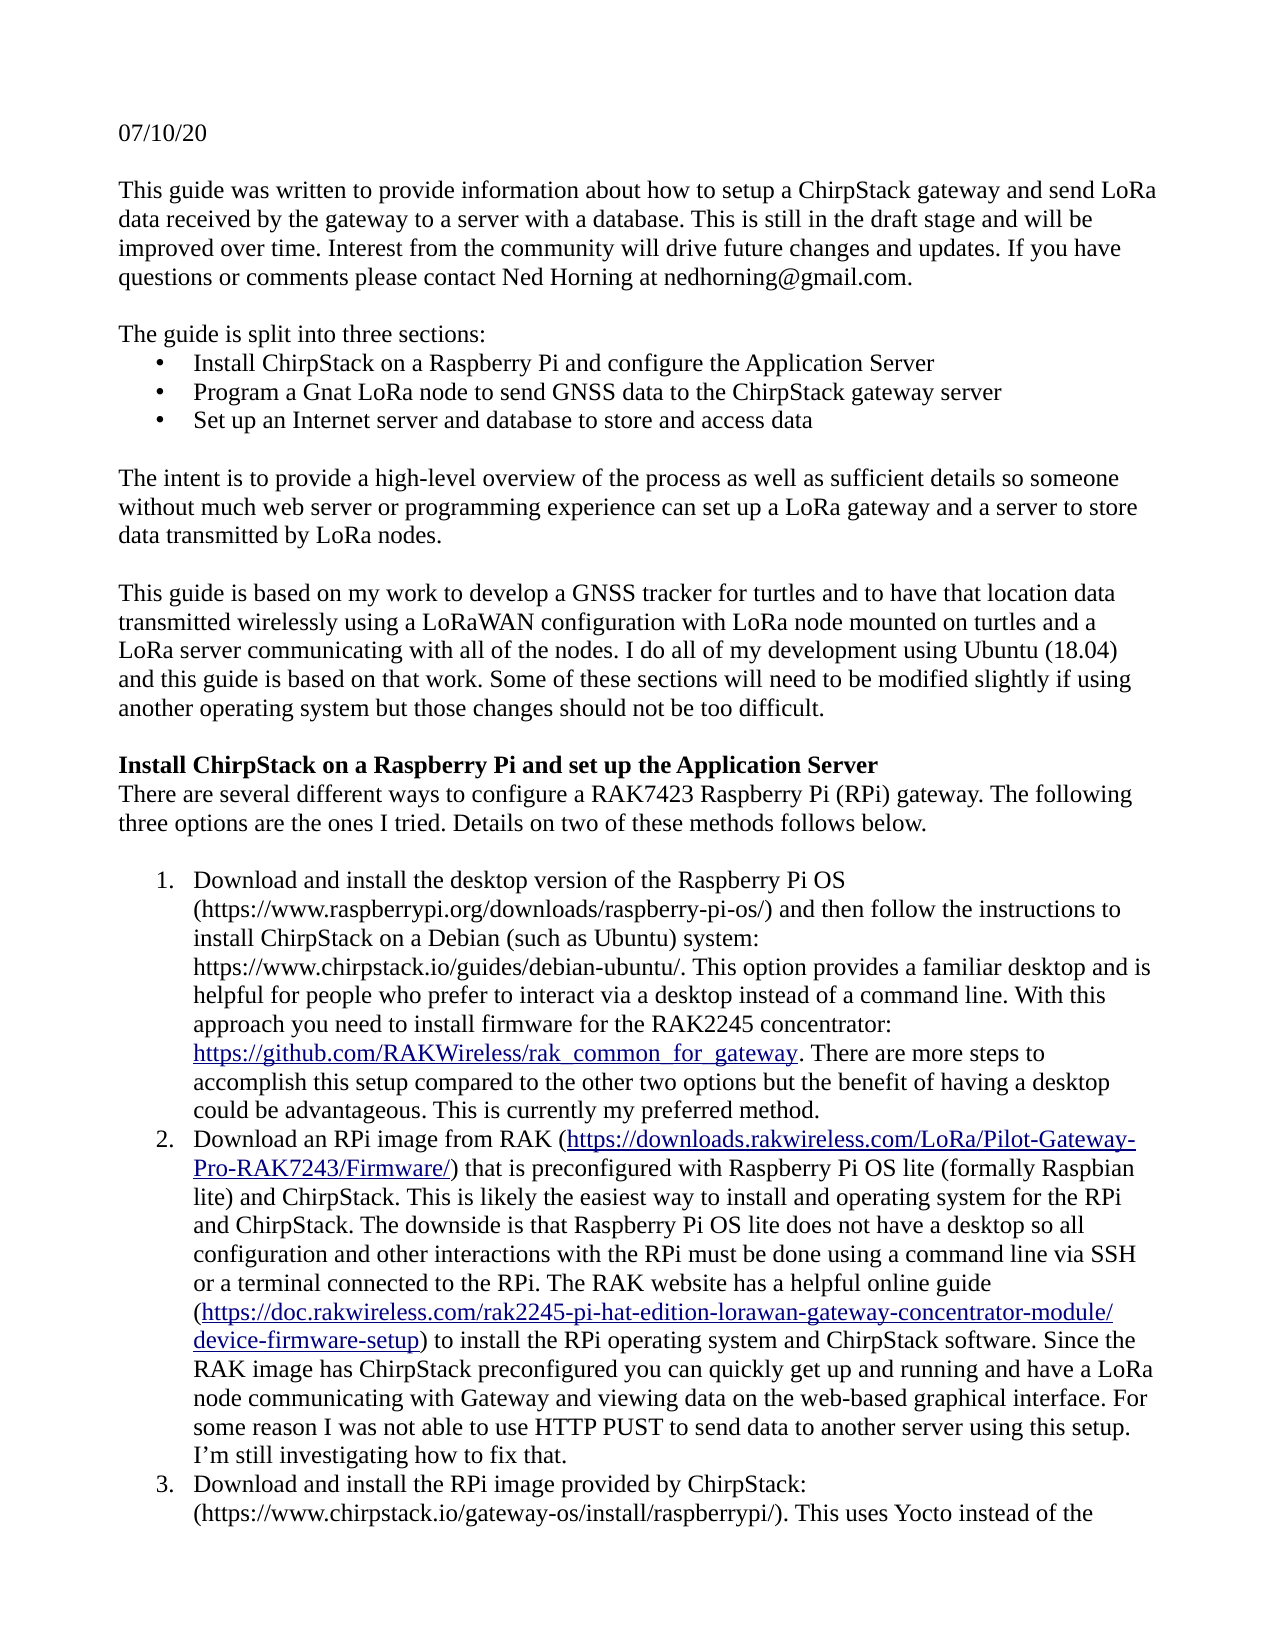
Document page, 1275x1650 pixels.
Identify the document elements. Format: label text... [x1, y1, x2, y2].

text There are several different ways to configure a RAK7423 Raspberry Pi (RPi) gateway. The following three options are the ones I tried. Details on two of these methods follows below. [118, 779, 1157, 837]
list Download and install the RPi image provided by ChirpStack: (https://www.chirpstack.io/gateway-os/install/raspberrypi/). This uses Yocto instead of the [156, 1469, 1157, 1527]
text Install ChirpStack on a Raspberry Pi and set up the Application Server [118, 751, 1157, 779]
text This guide is based on my work to develop a GNSS tracker for turtles and to have that location data transmitted wirelessly using a LoRaWAN configuration with LoRa node mounted on turtles and a LoRa server communicating with all of the nodes. I do all of my development using Ubuntu (18.04) and this guide is based on that work. Some of these sections will need to be modified slightly if using another operating system but those changes should not be too difficult. [118, 578, 1157, 722]
list Program a Gnat LoRa node to send GNSS data to the ChirpStack gateway server [156, 377, 1157, 406]
list Download an RPi image from RAK (https://downloads.rakwireless.com/LoRa/Pilot-Gateway-Pro-RAK7243/Firmware/) that is preconfigured with Raspberry Pi OS lite (formally Raspbian lite) and ChirpStack. This is likely the easiest way to install and operating system for the RPi and ChirpStack. The downside is that Raspberry Pi OS lite does not have a desktop so all configuration and other interactions with the RPi must be done using a command line via SSH or a terminal connected to the RPi. The RAK website has a helpful online guide (https://doc.rakwireless.com/rak2245-pi-hat-edition-lorawan-gateway-concentrator-module/device-firmware-setup) to install the RPi operating system and ChirpStack software. Since the RAK image has ChirpStack preconfigured you can quickly get up and running and have a LoRa node communicating with Gateway and viewing data on the web-based graphical interface. For some reason I was not able to use HTTP PUST to send data to another server using this setup. I’m still investigating how to fix that. [156, 1124, 1157, 1469]
list Download and install the desktop version of the Raspberry Pi OS (https://www.raspberrypi.org/downloads/raspberry-pi-os/) and then follow the instructions to install ChirpStack on a Debian (such as Ubuntu) system: https://www.chirpstack.io/guides/debian-ubuntu/. This option provides a familiar desktop and is helpful for people who prefer to interact via a desktop instead of a command line. With this approach you need to install firmware for the RAK2245 concentrator: https://github.com/RAKWireless/rak_common_for_gateway. There are more steps to accomplish this setup compared to the other two options but the benefit of having a desktop could be advantageous. This is currently my preferred method. [156, 866, 1157, 1124]
text 07/10/20 [118, 118, 1157, 147]
text The guide is split into three sections: [118, 319, 1157, 348]
list Set up an Internet server and database to store and access data [156, 406, 1157, 434]
list Install ChirpStack on a Raspberry Pi and configure the Application Server [156, 348, 1157, 377]
text The intent is to provide a high-level overview of the process as well as sufficient details so someone without much web server or programming experience can set up a LoRa gateway and a server to store data transmitted by LoRa nodes. [118, 463, 1157, 549]
text This guide was written to provide information about how to setup a ChirpStack gateway and send LoRa data received by the gateway to a server with a database. This is still in the draft stage and will be improved over time. Interest from the community will drive future changes and updates. If you have questions or comments please contact Ned Horning at nedhorning@gmail.com. [118, 176, 1157, 291]
